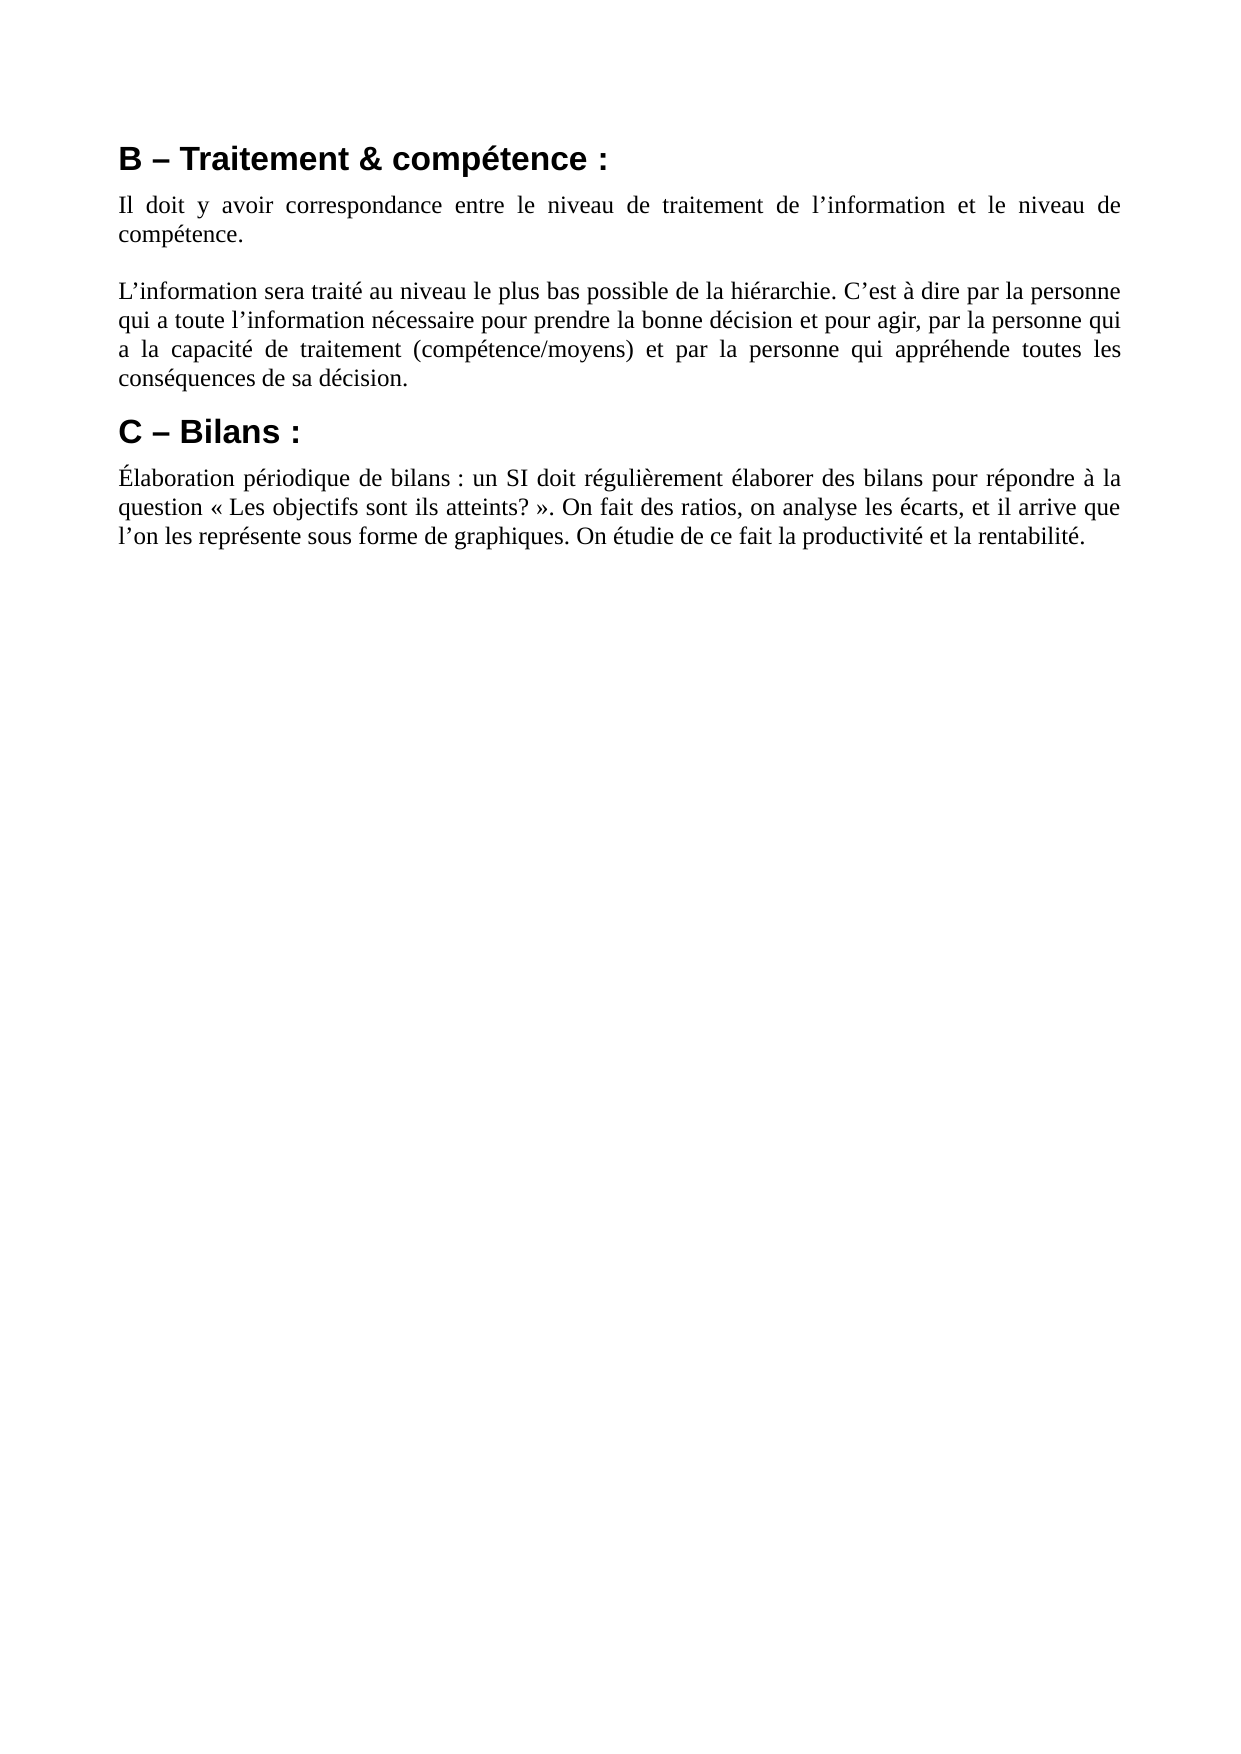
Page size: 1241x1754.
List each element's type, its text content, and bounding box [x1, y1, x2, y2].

text Il doit y avoir correspondance entre le niveau de traitement de l’information et le niveau de compétence. [118, 190, 1122, 248]
subtitle B – Traitement & compétence : [118, 139, 1122, 178]
subtitle C – Bilans : [118, 412, 1122, 451]
text L’information sera traité au niveau le plus bas possible de la hiérarchie. C’est à dire par la personne qui a toute l’information nécessaire pour prendre la bonne décision et pour agir, par la personne qui a la capacité de traitement (compétence/moyens) et par la personne qui appréhende toutes les conséquences de sa décision. [118, 276, 1122, 391]
text Élaboration périodique de bilans : un SI doit régulièrement élaborer des bilans pour répondre à la question « Les objectifs sont ils atteints? ». On fait des ratios, on analyse les écarts, et il arrive que l’on les représente sous forme de graphiques. On étudie de ce fait la productivité et la rentabilité. [118, 463, 1122, 549]
